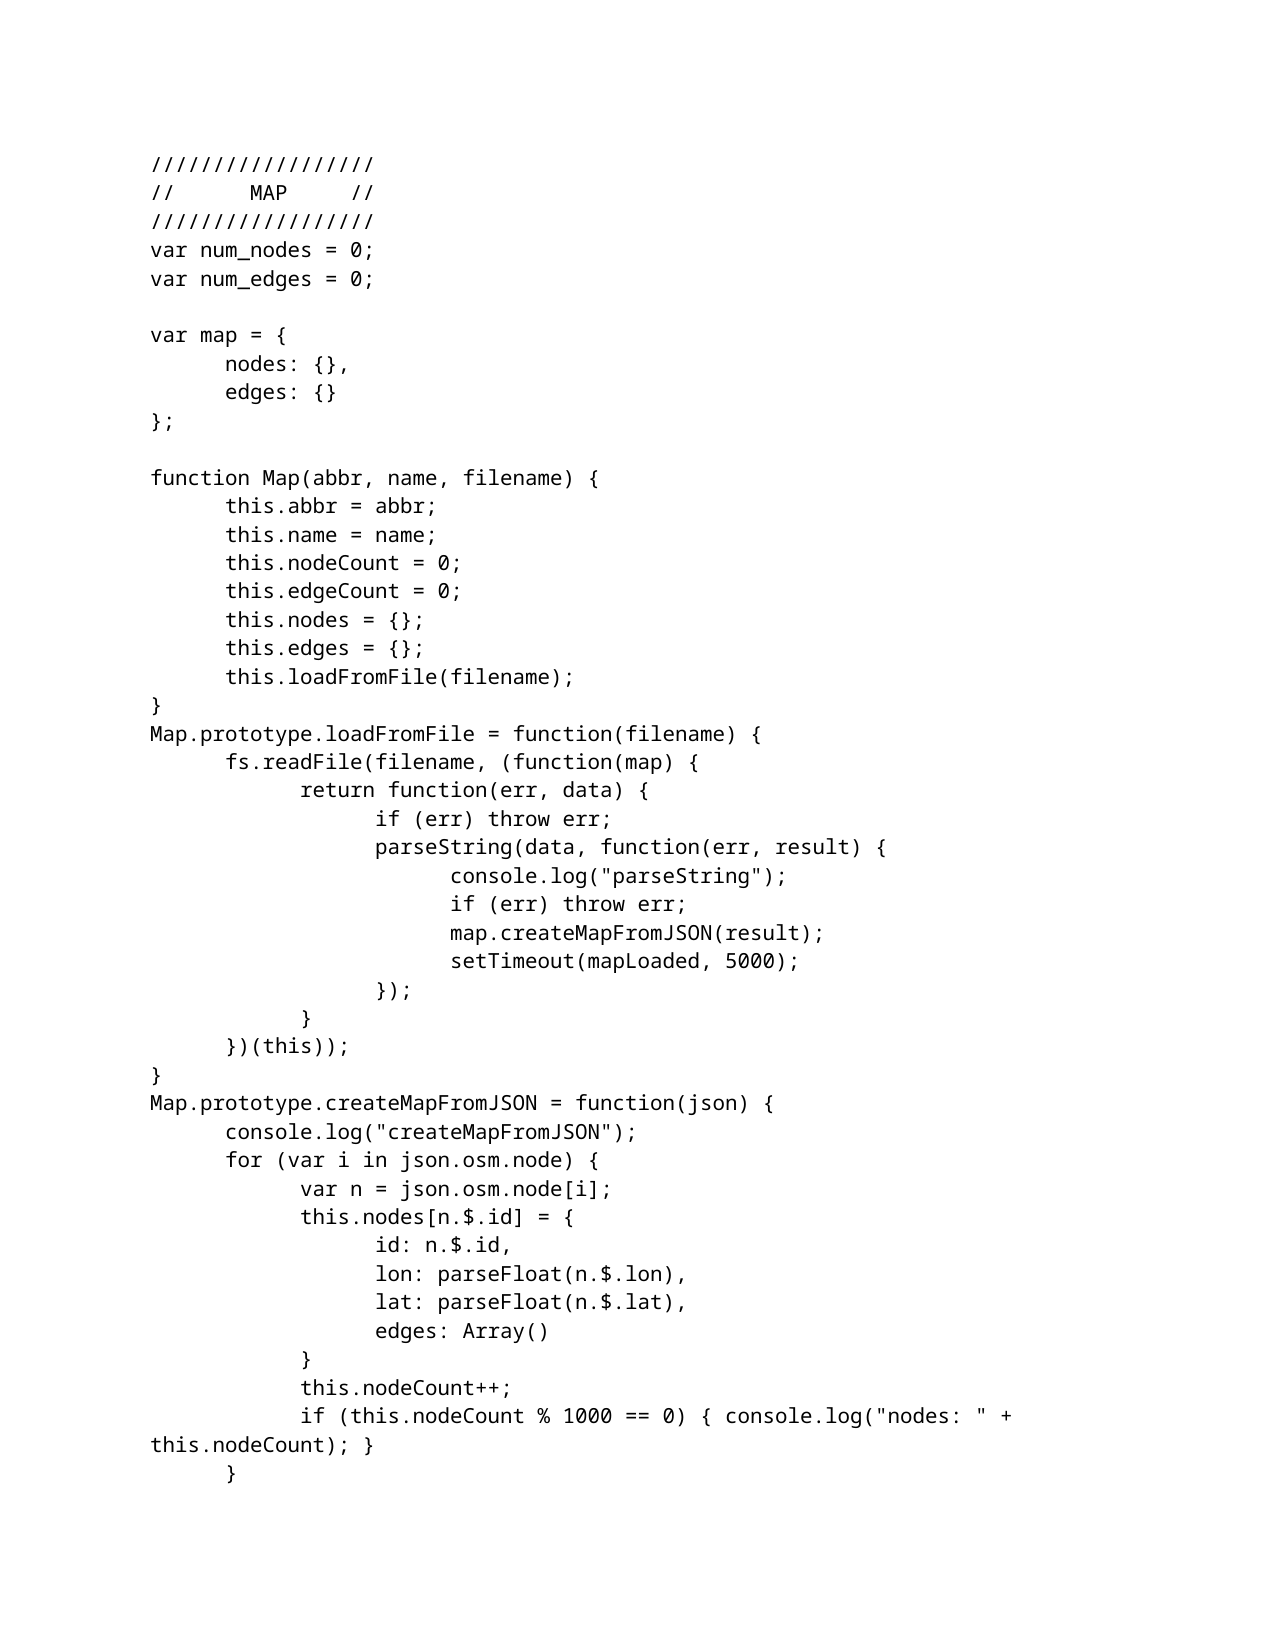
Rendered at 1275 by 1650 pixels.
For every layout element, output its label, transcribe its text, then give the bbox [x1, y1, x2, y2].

text edges: {} [150, 377, 1125, 406]
text } [150, 1060, 1125, 1088]
text lon: parseFloat(n.$.lon), [150, 1259, 1125, 1287]
text if (this.nodeCount % 1000 == 0) { console.log("nodes: " + this.nodeCount); } [150, 1401, 1125, 1458]
text })(this)); [150, 1032, 1125, 1060]
text var map = { [150, 321, 1125, 349]
text this.edges = {}; [150, 633, 1125, 662]
text function Map(abbr, name, filename) { [150, 463, 1125, 491]
text // MAP // [150, 178, 1125, 207]
text edges: Array() [150, 1316, 1125, 1344]
text id: n.$.id, [150, 1231, 1125, 1259]
text } [150, 1003, 1125, 1032]
text this.edgeCount = 0; [150, 577, 1125, 605]
text this.nodes = {}; [150, 605, 1125, 633]
text return function(err, data) { [150, 776, 1125, 804]
text } [150, 690, 1125, 719]
text } [150, 1344, 1125, 1373]
text map.createMapFromJSON(result); [150, 918, 1125, 946]
text Map.prototype.loadFromFile = function(filename) { [150, 719, 1125, 747]
text parseString(data, function(err, result) { [150, 832, 1125, 861]
text if (err) throw err; [150, 804, 1125, 832]
text this.nodes[n.$.id] = { [150, 1202, 1125, 1231]
text var n = json.osm.node[i]; [150, 1174, 1125, 1202]
text fs.readFile(filename, (function(map) { [150, 747, 1125, 776]
text this.abbr = abbr; [150, 491, 1125, 520]
text console.log("parseString"); [150, 861, 1125, 889]
text lat: parseFloat(n.$.lat), [150, 1287, 1125, 1316]
text }; [150, 406, 1125, 434]
text nodes: {}, [150, 349, 1125, 377]
text var num_nodes = 0; [150, 235, 1125, 264]
text } [150, 1458, 1125, 1487]
text Map.prototype.createMapFromJSON = function(json) { [150, 1088, 1125, 1117]
text if (err) throw err; [150, 889, 1125, 918]
text this.loadFromFile(filename); [150, 662, 1125, 690]
text ////////////////// [150, 150, 1125, 178]
text ////////////////// [150, 207, 1125, 235]
text console.log("createMapFromJSON"); [150, 1117, 1125, 1145]
text setTimeout(mapLoaded, 5000); [150, 946, 1125, 975]
text var num_edges = 0; [150, 264, 1125, 292]
text this.nodeCount++; [150, 1373, 1125, 1401]
text this.nodeCount = 0; [150, 548, 1125, 577]
text }); [150, 975, 1125, 1003]
text for (var i in json.osm.node) { [150, 1145, 1125, 1174]
text this.name = name; [150, 520, 1125, 548]
